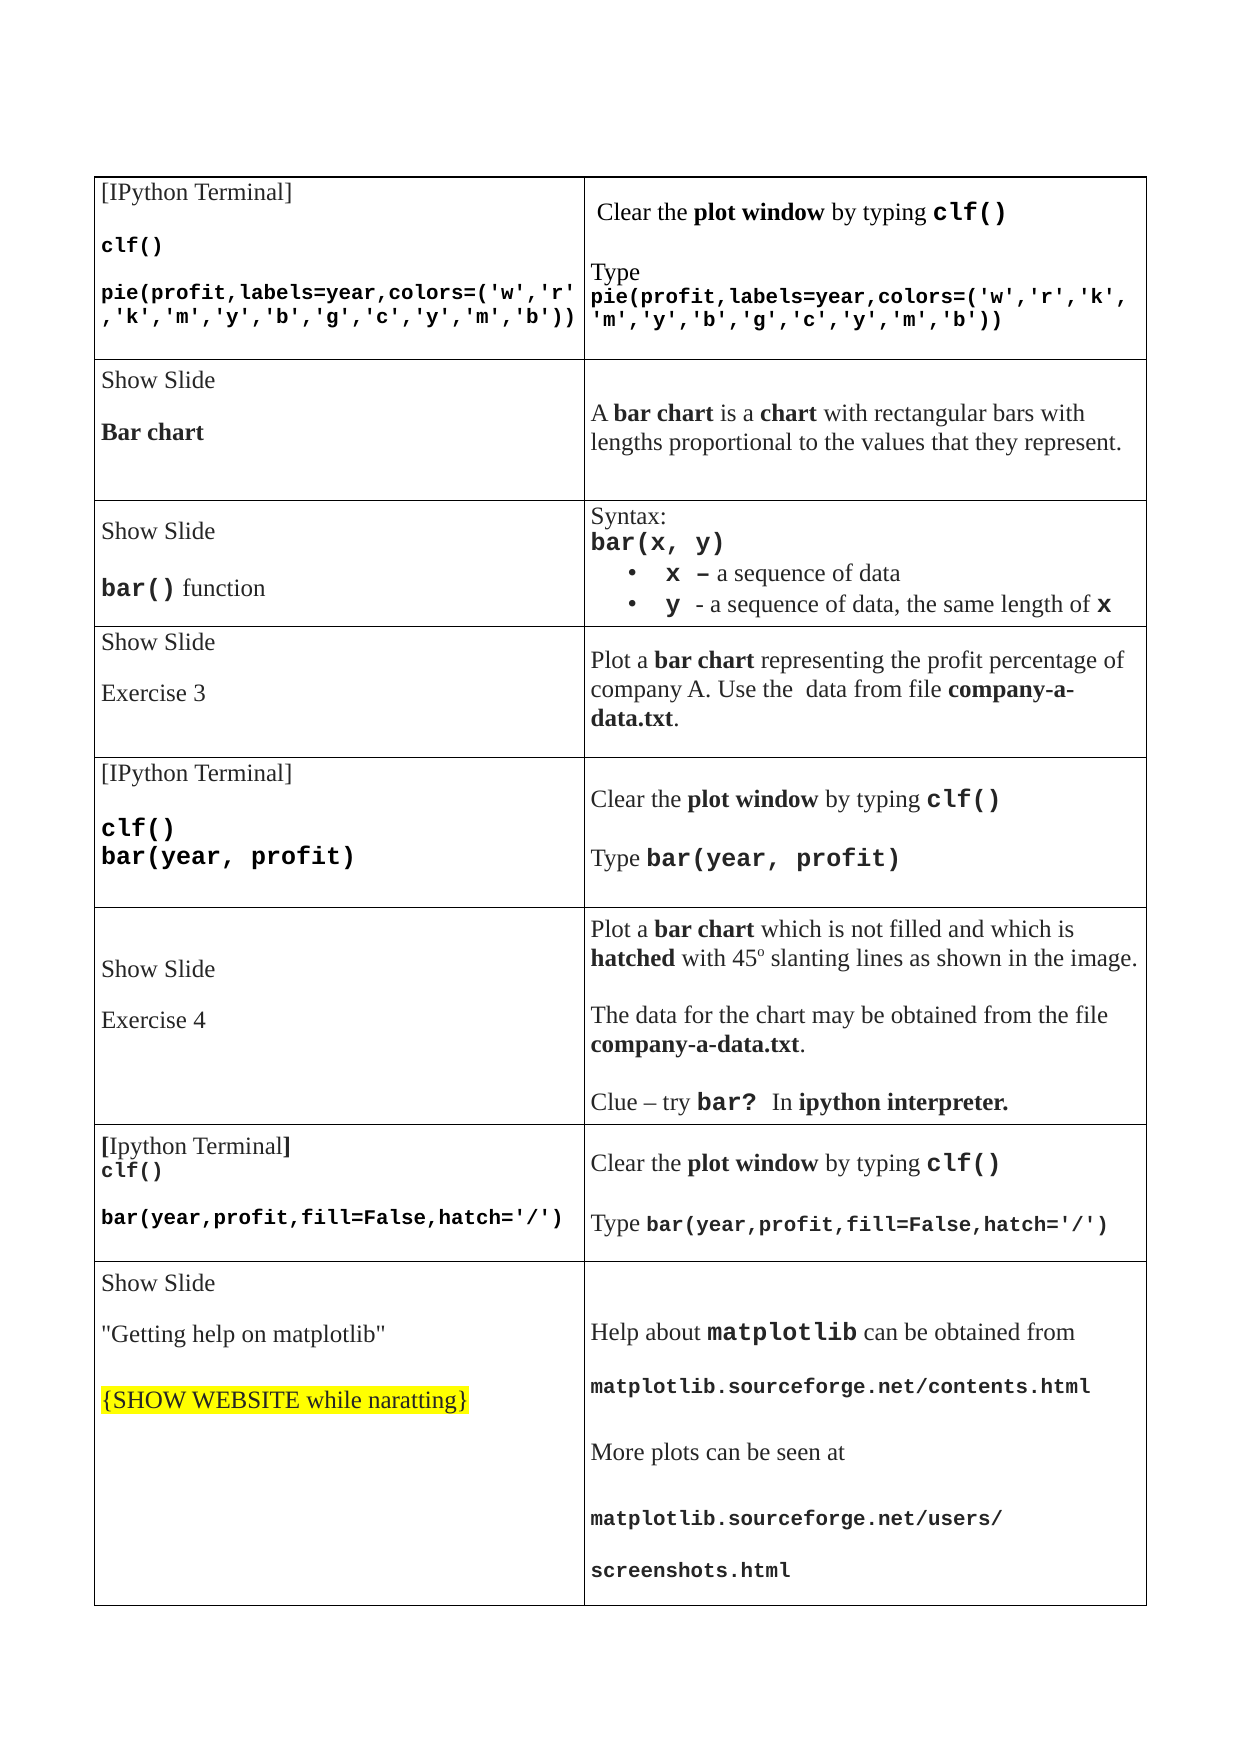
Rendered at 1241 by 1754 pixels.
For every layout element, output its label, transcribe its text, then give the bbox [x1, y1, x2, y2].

table_cell A bar chart is a chart with rectangular bars with lengths proportional to the values that they represent. [585, 360, 1146, 500]
table_cell Plot a bar chart representing the profit percentage of company A. Use the data from file company-a-data.txt. [585, 627, 1146, 757]
table_cell Clear the plot window by typing clf() Type pie(profit,labels=year,colors=('w','r','k','m','y','b','g','c','y','m','b')) [585, 178, 1146, 359]
table_cell Show Slide "Getting help on matplotlib" {SHOW WEBSITE while naratting} [95, 1262, 584, 1604]
table_cell Show Slide Exercise 4 [95, 908, 584, 1124]
table_cell Plot a bar chart which is not filled and which is hatched with 45o slanting lines as shown in the image. The data for the chart may be obtained from the file company-a-data.txt. Clue – try bar? In ipython interpreter. [585, 908, 1146, 1124]
table_cell Show Slide bar() function [95, 501, 584, 626]
table_cell Help about matplotlib can be obtained from matplotlib.sourceforge.net/contents.html More plots can be seen at matplotlib.sourceforge.net/users/screenshots.html [585, 1262, 1146, 1604]
table_cell Clear the plot window by typing clf() Type bar(year,profit,fill=False,hatch='/') [585, 1125, 1146, 1261]
table_cell Show Slide Exercise 3 [95, 627, 584, 757]
table_cell Show Slide Bar chart [95, 360, 584, 500]
table_cell Clear the plot window by typing clf() Type bar(year, profit) [585, 758, 1146, 907]
table_cell [Ipython Terminal] clf() bar(year,profit,fill=False,hatch='/') [95, 1125, 584, 1261]
table_cell Syntax: bar(x, y) x – a sequence of data y - a sequence of data, the same length of x [585, 501, 1146, 626]
table_cell [IPython Terminal] clf() pie(profit,labels=year,colors=('w','r','k','m','y','b','g','c','y','m','b')) [95, 178, 584, 359]
table_cell [IPython Terminal] clf() bar(year, profit) [95, 758, 584, 907]
